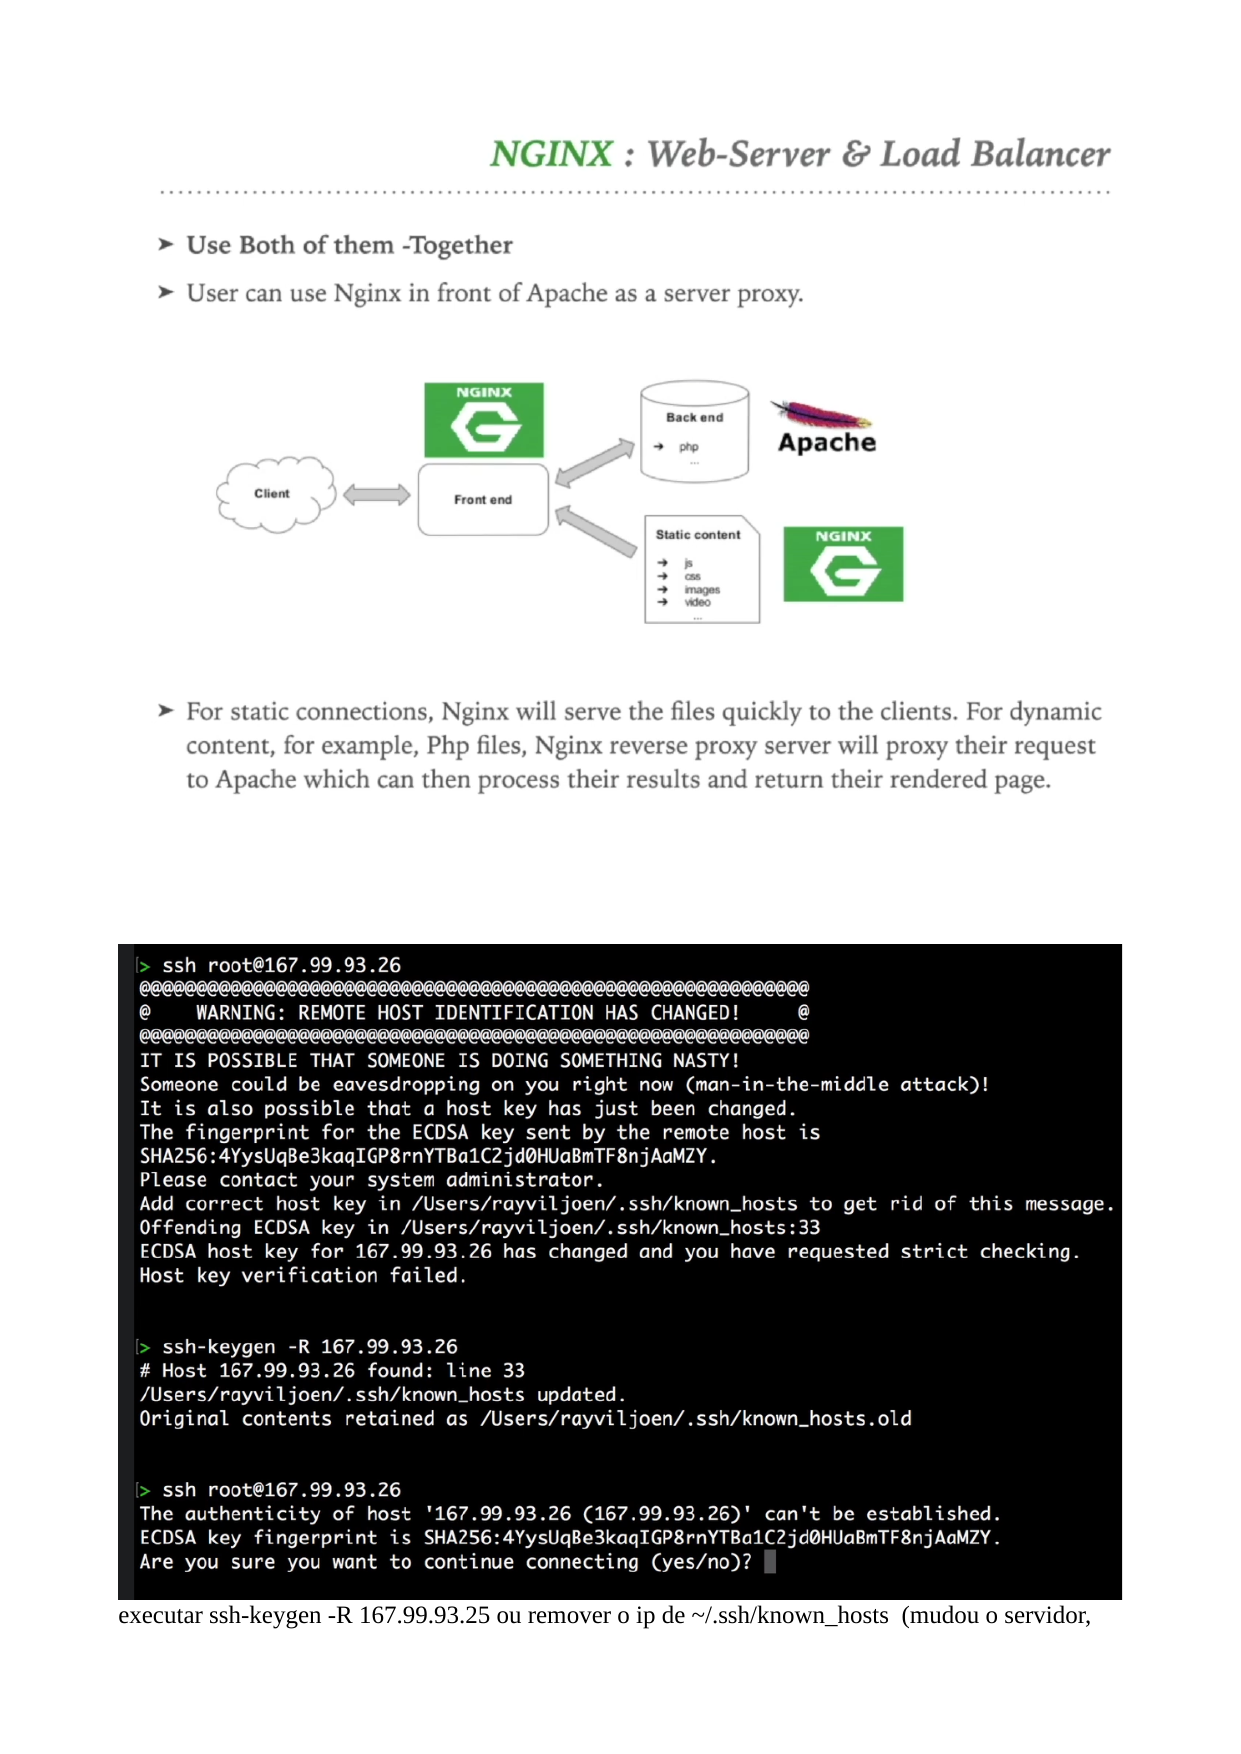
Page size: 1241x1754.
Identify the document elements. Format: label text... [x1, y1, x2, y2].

picture [118, 944, 1123, 1600]
picture [123, 118, 1128, 801]
text executar ssh-keygen -R 167.99.93.25 ou remover o ip de ~/.ssh/known_hosts (mudou o servidor, [118, 1600, 1122, 1629]
